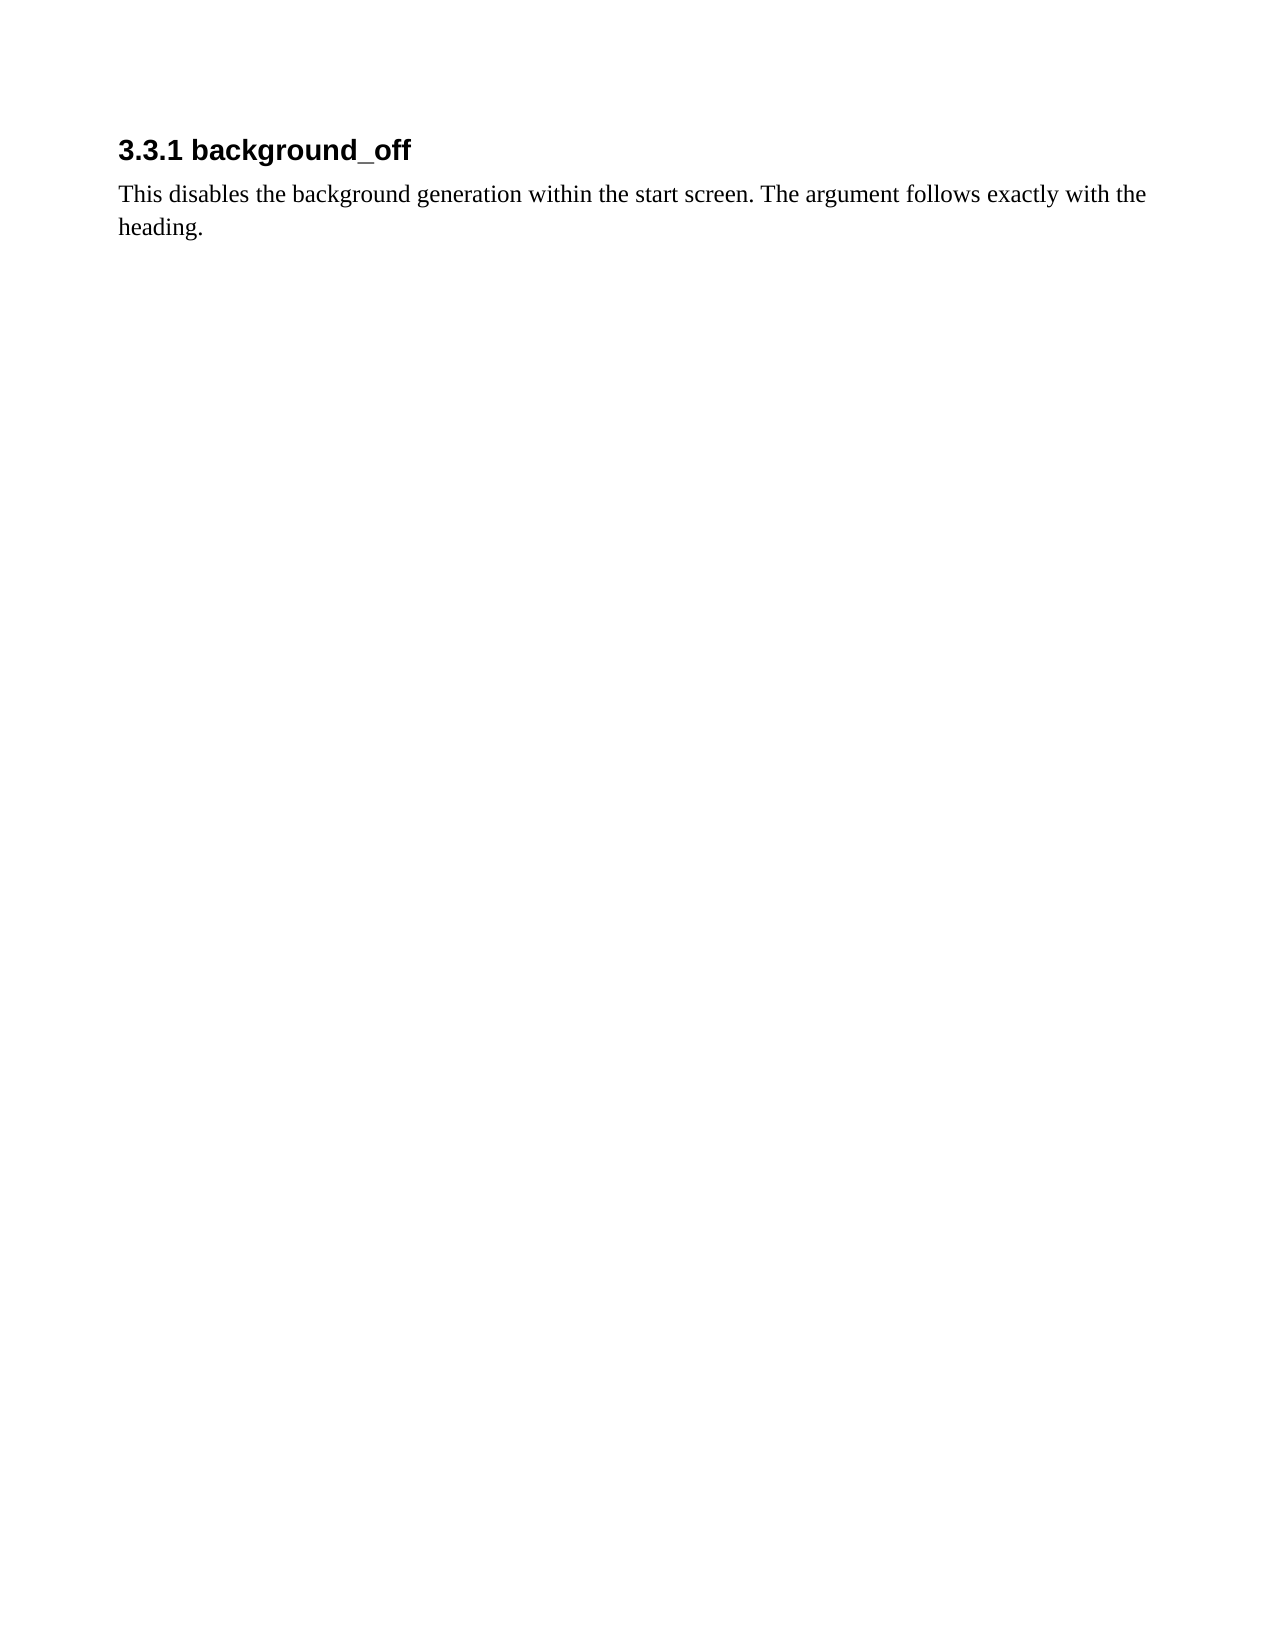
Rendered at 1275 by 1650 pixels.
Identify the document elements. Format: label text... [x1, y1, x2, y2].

subtitle 3.3.1 background_off [118, 133, 1157, 166]
text This disables the background generation within the start screen. The argument follows exactly with the heading. [118, 179, 1157, 241]
